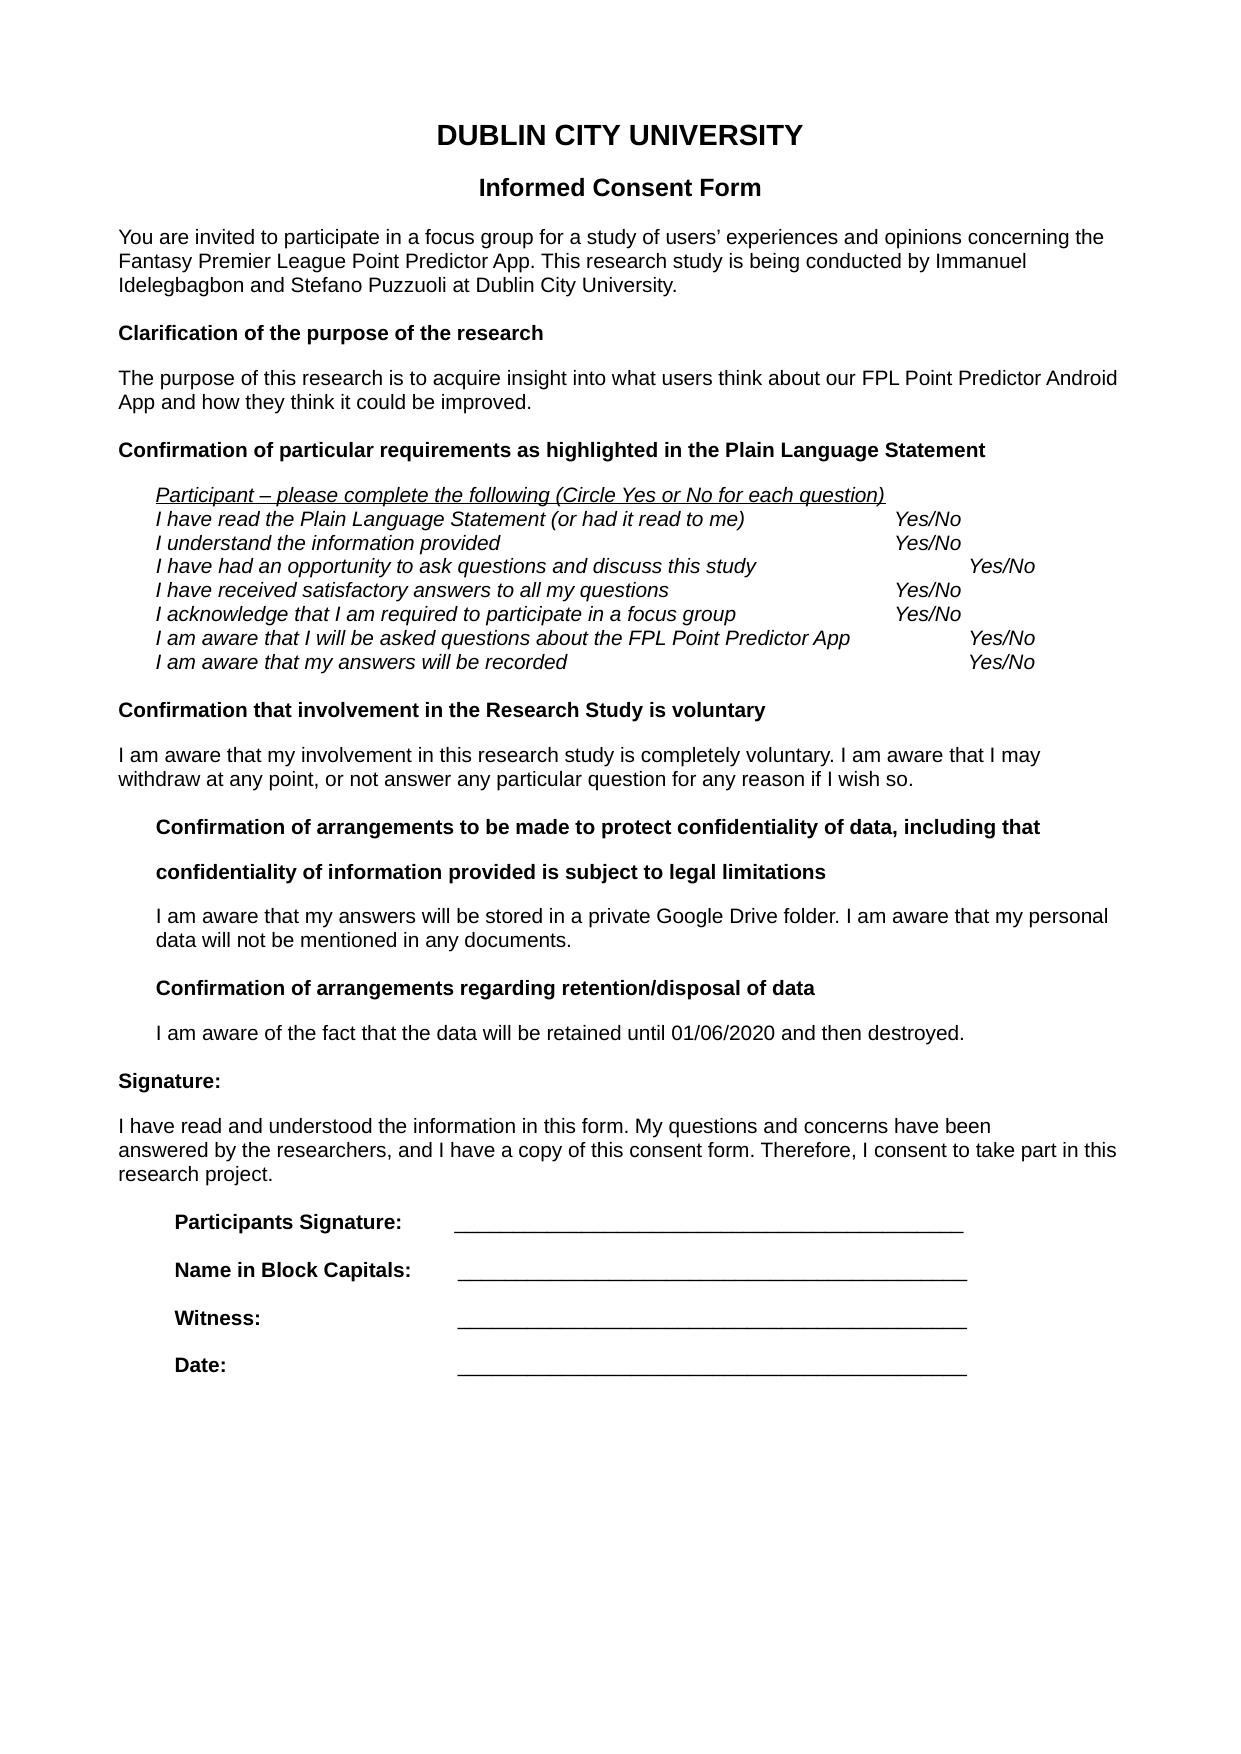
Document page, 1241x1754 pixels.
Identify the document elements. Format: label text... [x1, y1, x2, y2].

subtitle Confirmation of arrangements regarding retention/disposal of data [156, 976, 1122, 1000]
text Participants Signature: ____________________________________________ [118, 1209, 1122, 1233]
subtitle confidentiality of information provided is subject to legal limitations [156, 859, 1122, 883]
subtitle Confirmation of particular requirements as highlighted in the Plain Language Statement [118, 438, 1122, 462]
text I am aware that I will be asked questions about the FPL Point Predictor App Yes/No [155, 626, 1122, 650]
text The purpose of this research is to acquire insight into what users think about our FPL Point Predictor Android App and how they think it could be improved. [118, 366, 1122, 414]
text I am aware that my answers will be stored in a private Google Drive folder. I am aware that my personal data will not be mentioned in any documents. [156, 904, 1122, 952]
text I have read the Plain Language Statement (or had it read to me) Yes/No [155, 506, 1122, 530]
text I am aware that my answers will be recorded Yes/No [155, 650, 1122, 674]
subtitle DUBLIN CITY UNIVERSITY [118, 118, 1122, 152]
subtitle Confirmation that involvement in the Research Study is voluntary [118, 698, 1122, 722]
text Witness: ____________________________________________ [118, 1305, 1122, 1329]
subtitle Clarification of the purpose of the research [118, 321, 1122, 345]
text I am aware that my involvement in this research study is completely voluntary. I am aware that I may withdraw at any point, or not answer any particular question for any reason if I wish so. [118, 743, 1122, 791]
text Informed Consent Form [118, 172, 1122, 201]
text I am aware of the fact that the data will be retained until 01/06/2020 and then destroyed. [118, 1021, 1122, 1045]
text Name in Block Capitals: ____________________________________________ [118, 1257, 1122, 1281]
text I acknowledge that I am required to participate in a focus group Yes/No [155, 602, 1122, 626]
text I have had an opportunity to ask questions and discuss this study Yes/No [156, 554, 1122, 578]
text Date: ____________________________________________ [118, 1353, 1122, 1377]
subtitle Signature: [118, 1069, 1122, 1093]
text answered by the researchers, and I have a copy of this consent form. Therefore, I consent to take part in this research project. [118, 1138, 1122, 1186]
text I have read and understood the information in this form. My questions and concerns have been [118, 1114, 1122, 1138]
text I have received satisfactory answers to all my questions Yes/No [155, 578, 1122, 602]
text Participant – please complete the following (Circle Yes or No for each question) [155, 482, 1122, 506]
subtitle Confirmation of arrangements to be made to protect confidentiality of data, including that [156, 815, 1122, 839]
text I understand the information provided Yes/No [155, 530, 1122, 554]
text You are invited to participate in a focus group for a study of users’ experiences and opinions concerning the Fantasy Premier League Point Predictor App. This research study is being conducted by Immanuel Idelegbagbon and Stefano Puzzuoli at Dublin City University. [118, 225, 1122, 297]
